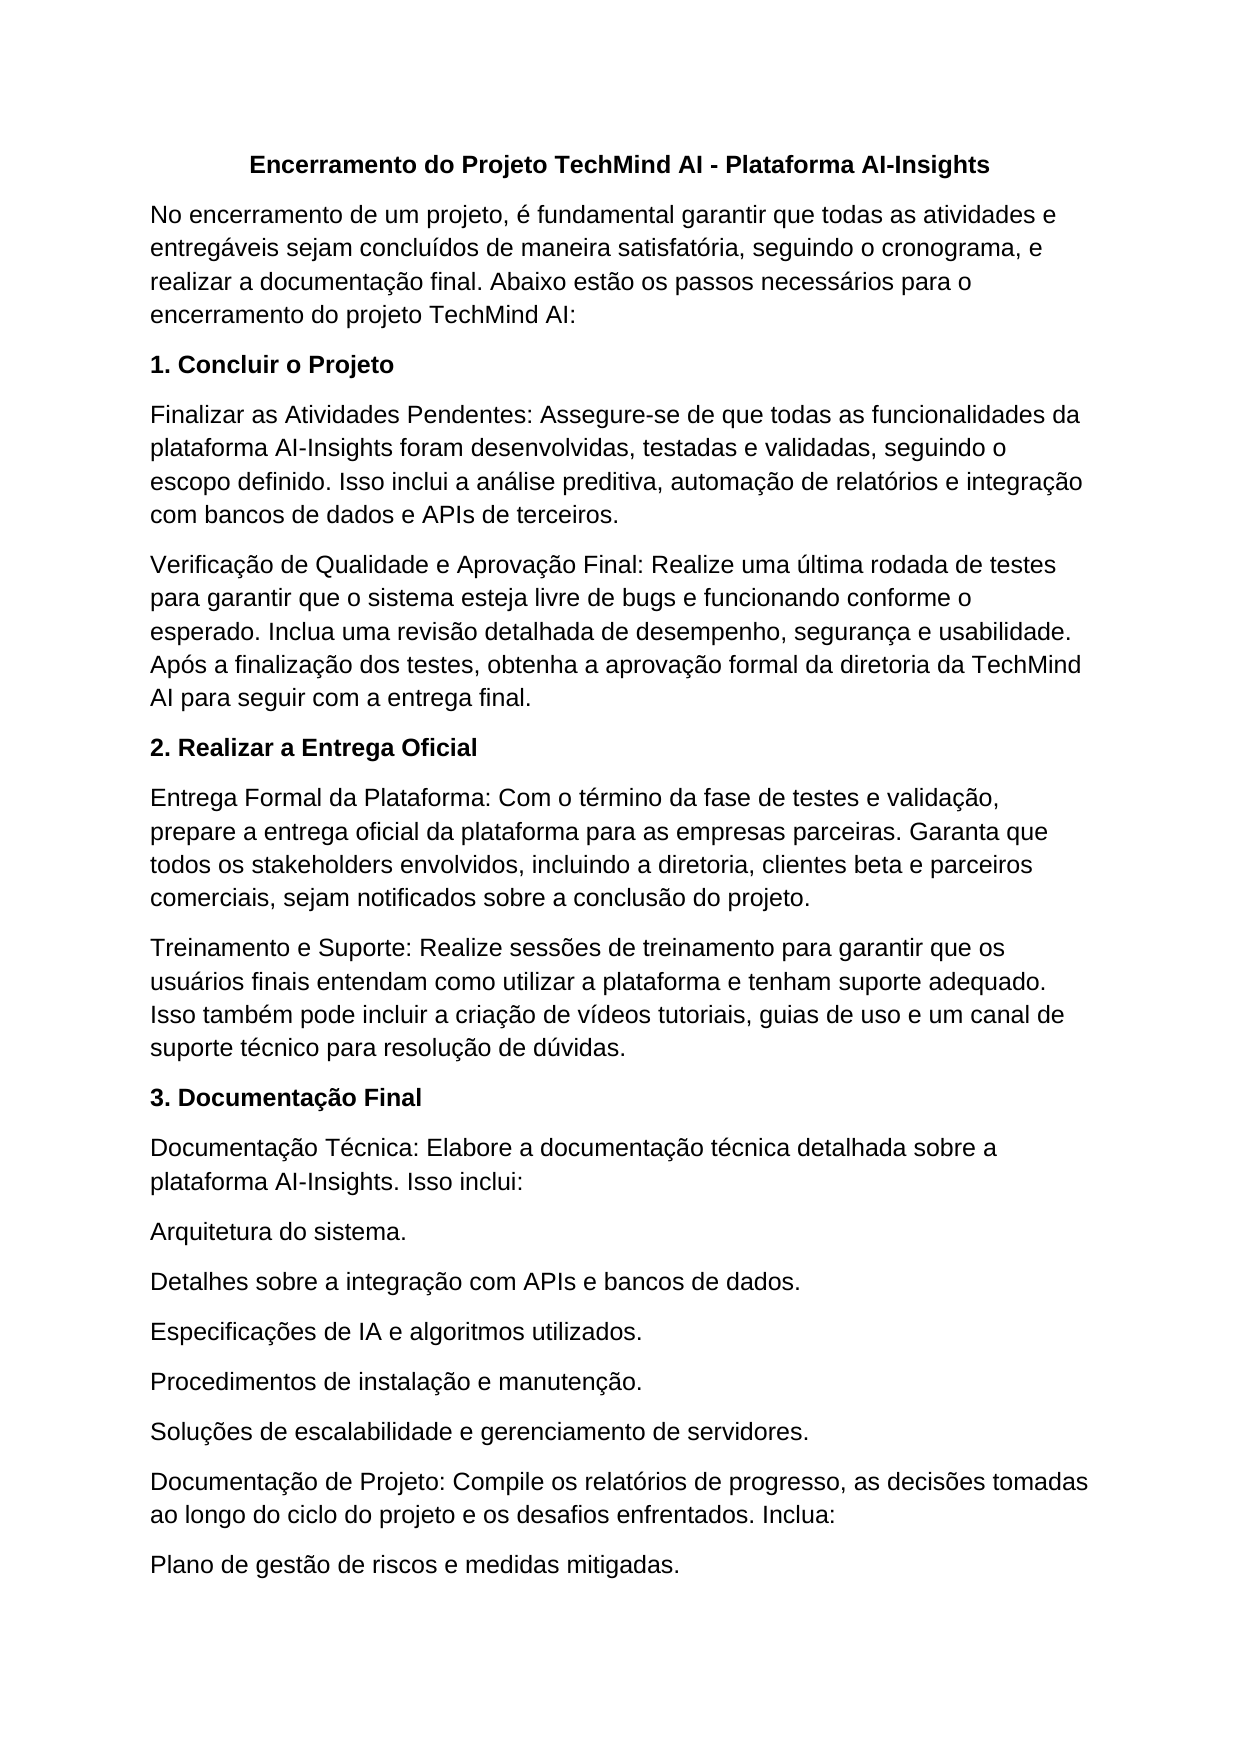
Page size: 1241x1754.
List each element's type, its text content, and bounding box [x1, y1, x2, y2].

text Finalizar as Atividades Pendentes: Assegure-se de que todas as funcionalidades da plataforma AI-Insights foram desenvolvidas, testadas e validadas, seguindo o escopo definido. Isso inclui a análise preditiva, automação de relatórios e integração com bancos de dados e APIs de terceiros. [150, 400, 1090, 529]
text No encerramento de um projeto, é fundamental garantir que todas as atividades e entregáveis sejam concluídos de maneira satisfatória, seguindo o cronograma, e realizar a documentação final. Abaixo estão os passos necessários para o encerramento do projeto TechMind AI: [150, 200, 1090, 329]
text Plano de gestão de riscos e medidas mitigadas. [150, 1550, 1090, 1579]
text Documentação de Projeto: Compile os relatórios de progresso, as decisões tomadas ao longo do ciclo do projeto e os desafios enfrentados. Inclua: [150, 1467, 1090, 1529]
text Detalhes sobre a integração com APIs e bancos de dados. [150, 1267, 1090, 1295]
text Treinamento e Suporte: Realize sessões de treinamento para garantir que os usuários finais entendam como utilizar a plataforma e tenham suporte adequado. Isso também pode incluir a criação de vídeos tutoriais, guias de uso e um canal de suporte técnico para resolução de dúvidas. [150, 933, 1090, 1062]
text 2. Realizar a Entrega Oficial [150, 733, 1090, 762]
text 3. Documentação Final [150, 1083, 1090, 1112]
text Verificação de Qualidade e Aprovação Final: Realize uma última rodada de testes para garantir que o sistema esteja livre de bugs e funcionando conforme o esperado. Inclua uma revisão detalhada de desempenho, segurança e usabilidade. Após a finalização dos testes, obtenha a aprovação formal da diretoria da TechMind AI para seguir com a entrega final. [150, 550, 1090, 712]
text Arquitetura do sistema. [150, 1217, 1090, 1245]
text Encerramento do Projeto TechMind AI - Plataforma AI-Insights [150, 150, 1090, 179]
text Procedimentos de instalação e manutenção. [150, 1367, 1090, 1395]
text Especificações de IA e algoritmos utilizados. [150, 1317, 1090, 1345]
text Entrega Formal da Plataforma: Com o término da fase de testes e validação, prepare a entrega oficial da plataforma para as empresas parceiras. Garanta que todos os stakeholders envolvidos, incluindo a diretoria, clientes beta e parceiros comerciais, sejam notificados sobre a conclusão do projeto. [150, 783, 1090, 912]
text Soluções de escalabilidade e gerenciamento de servidores. [150, 1417, 1090, 1445]
text 1. Concluir o Projeto [150, 350, 1090, 379]
text Documentação Técnica: Elabore a documentação técnica detalhada sobre a plataforma AI-Insights. Isso inclui: [150, 1133, 1090, 1195]
